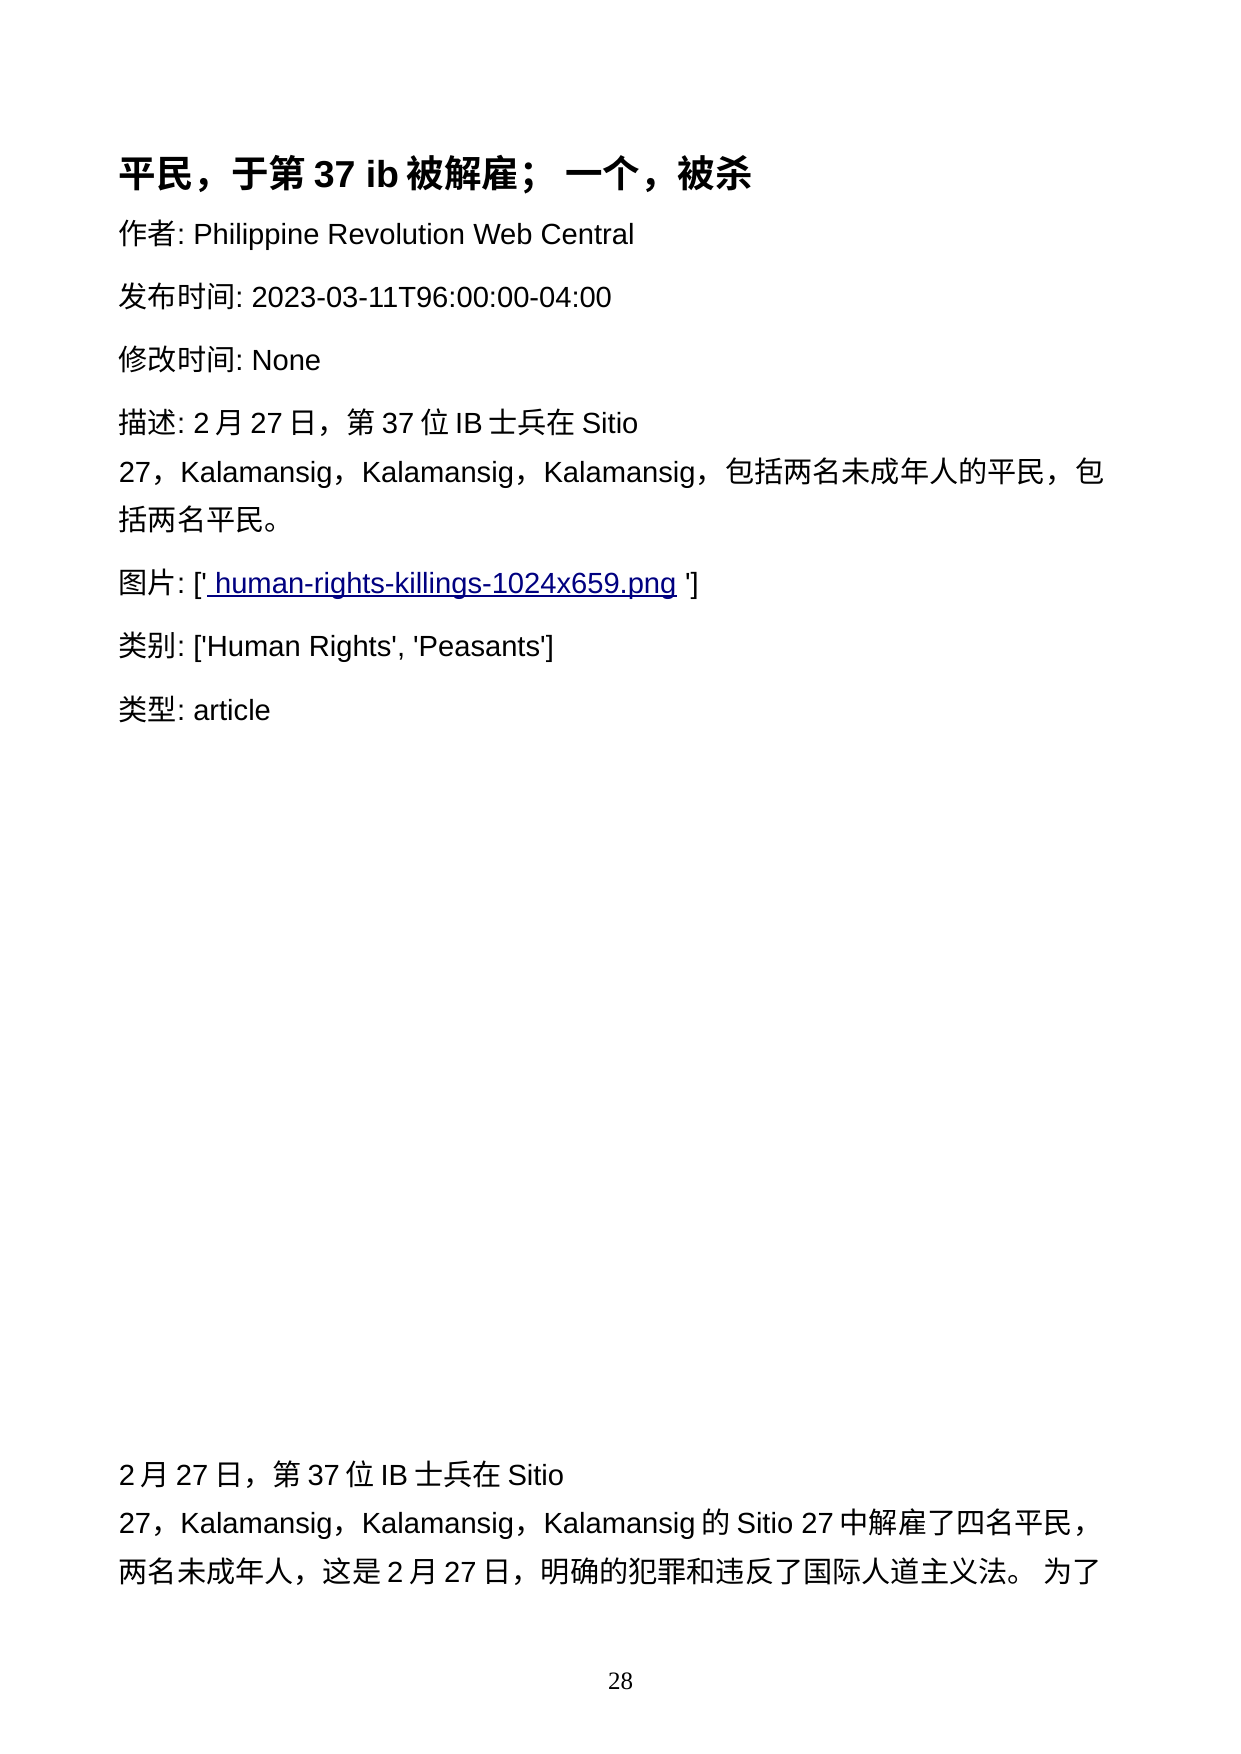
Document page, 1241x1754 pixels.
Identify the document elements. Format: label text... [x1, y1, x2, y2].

text 修改时间: None [118, 337, 1122, 379]
text 描述: 2月27日，第37位IB士兵在Sitio 27，Kalamansig，Kalamansig，Kalamansig，包括两名未成年人的平民，包括两名平民。 [118, 400, 1122, 539]
subtitle 平民，于第37 ib被解雇； 一个，被杀 [118, 143, 1122, 198]
text 发布时间: 2023-03-11T96:00:00-04:00 [118, 273, 1122, 316]
text 作者: Philippine Revolution Web Central [118, 210, 1122, 253]
text 类别: ['Human Rights', 'Peasants'] [118, 623, 1122, 665]
text 2月27日，第37位IB士兵在Sitio 27，Kalamansig，Kalamansig，Kalamansig的Sitio 27中解雇了四名平民，两名未成年人，这是2月27日，明确的犯罪和违反了国际人道主义法。 为了 [118, 749, 1122, 1591]
text 图片: [' human-rights-killings-1024x659.png '] [118, 560, 1122, 602]
text 类型: article [118, 686, 1122, 728]
